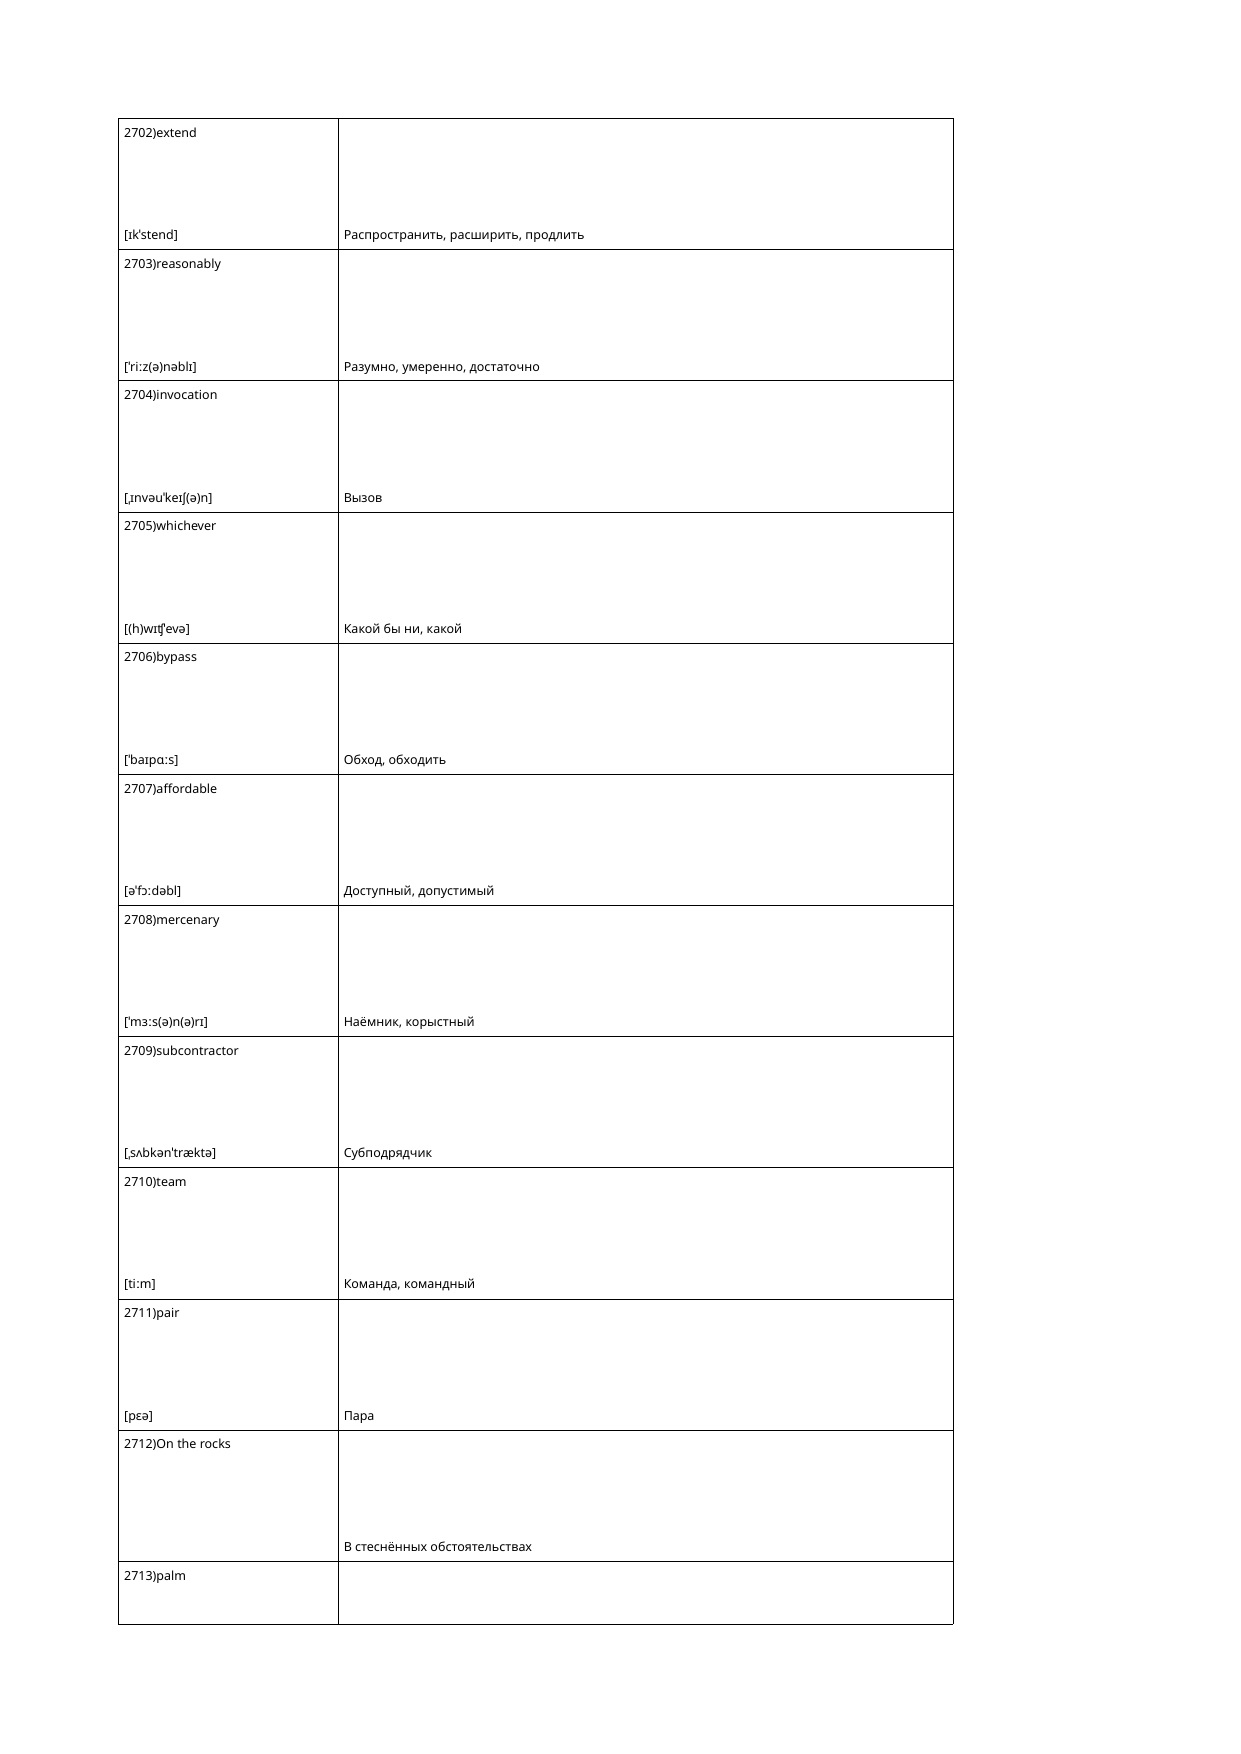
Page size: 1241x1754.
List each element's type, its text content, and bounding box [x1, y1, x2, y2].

table_cell 2711)pair [pɛə] [119, 1300, 338, 1429]
table_cell Разумно, умеренно, достаточно [339, 250, 953, 380]
table_cell 2707)affordable [əˈfɔːdəbl] [119, 775, 338, 905]
table_cell 2706)bypass [ˈbaɪpɑːs] [119, 644, 338, 774]
table_cell 2703)reasonably [ˈriːz(ə)nəblɪ] [119, 250, 338, 380]
table_cell 2713)palm [119, 1562, 338, 1623]
table_cell 2708)mercenary [ˈmɜːs(ə)n(ə)rɪ] [119, 906, 338, 1036]
table_cell Распространить, расширить, продлить [339, 119, 953, 249]
table_cell Вызов [339, 381, 953, 512]
table_cell В стеснённых обстоятельствах [339, 1431, 953, 1561]
table_cell 2702)extend [ɪkˈstend] [119, 119, 338, 249]
table_cell Пара [339, 1300, 953, 1429]
table_cell Команда, командный [339, 1168, 953, 1298]
table_cell Обход, обходить [339, 644, 953, 774]
table_cell Какой бы ни, какой [339, 513, 953, 643]
table_cell Субподрядчик [339, 1037, 953, 1167]
table_cell 2709)subcontractor [ˌsʌbkənˈtræktə] [119, 1037, 338, 1167]
table_cell 2704)invocation [ˌɪnvəuˈkeɪʃ(ə)n] [119, 381, 338, 512]
table_cell Наёмник, корыстный [339, 906, 953, 1036]
table_cell [339, 1562, 953, 1623]
table_cell 2710)team [tiːm] [119, 1168, 338, 1298]
table_cell 2705)whichever [(h)wɪʧˈevə] [119, 513, 338, 643]
table_cell 2712)On the rocks [119, 1431, 338, 1561]
table_cell Доступный, допустимый [339, 775, 953, 905]
